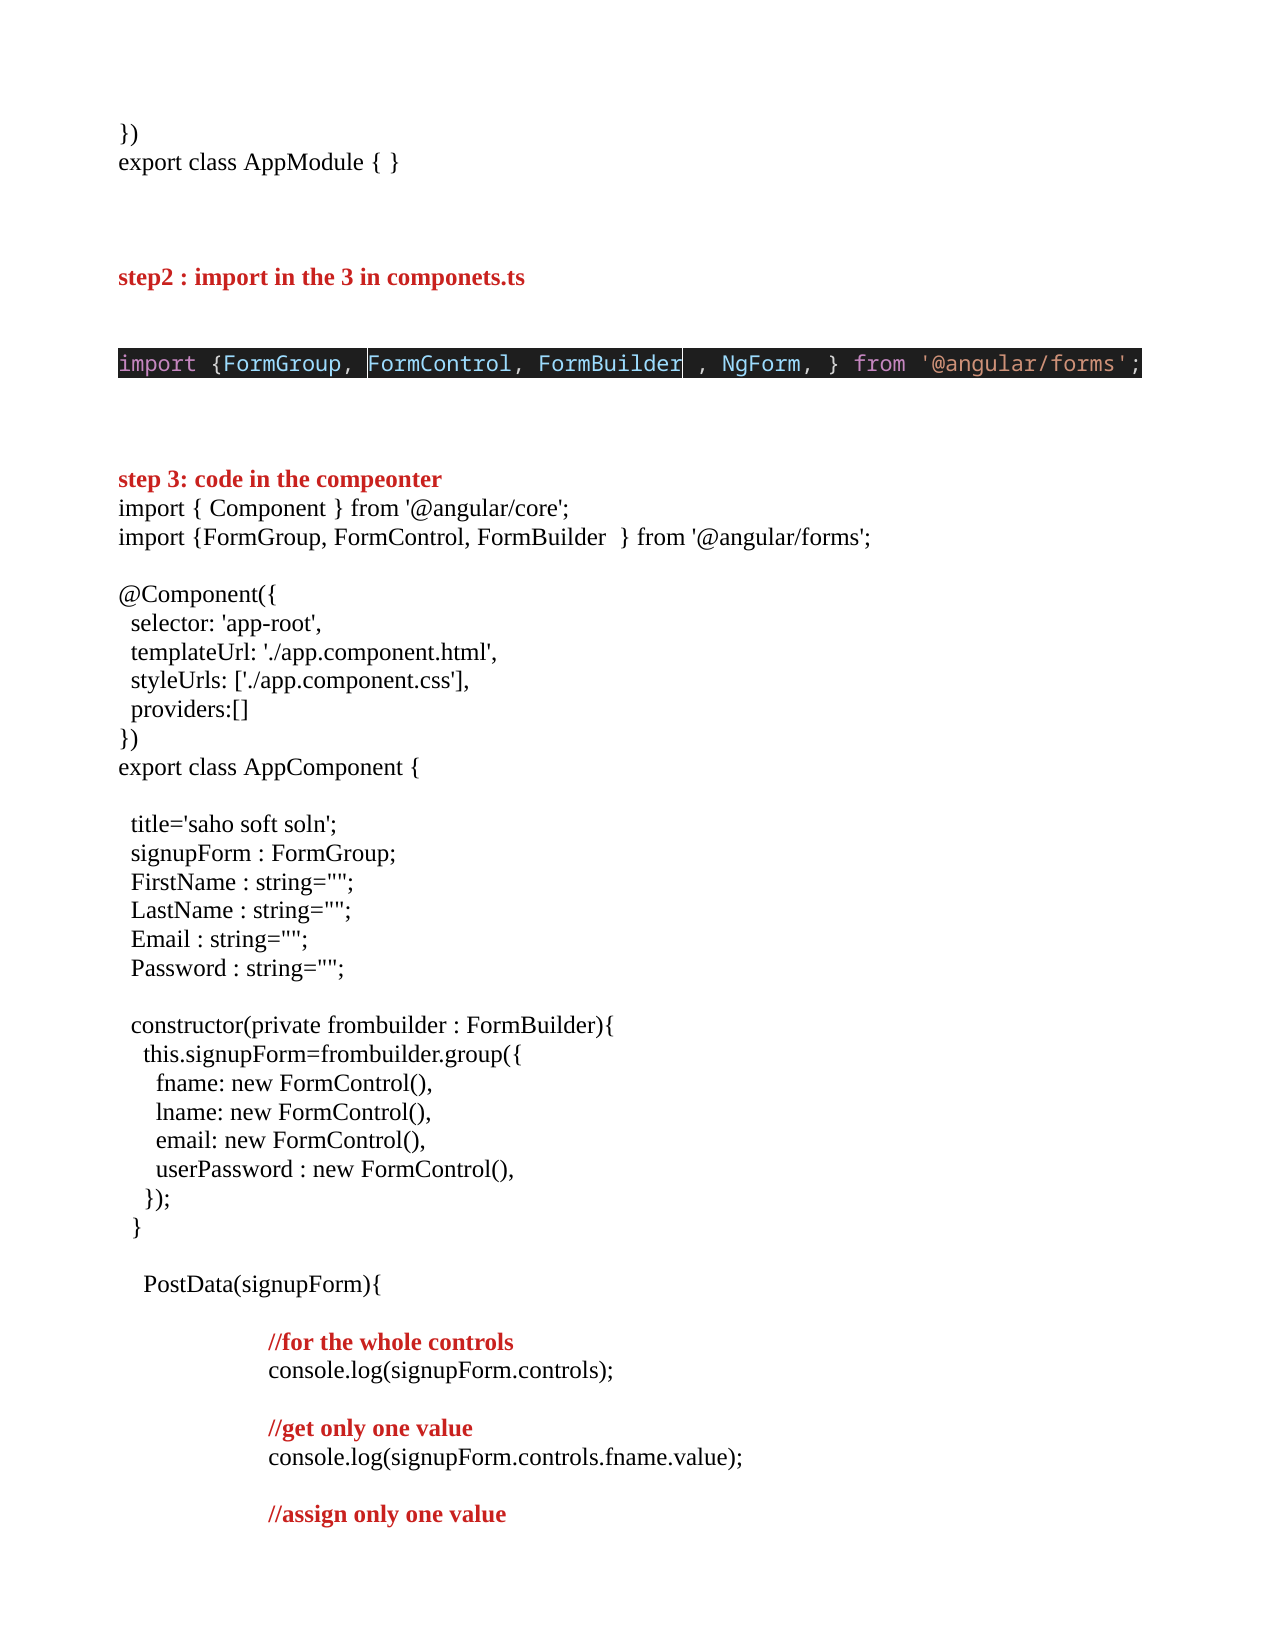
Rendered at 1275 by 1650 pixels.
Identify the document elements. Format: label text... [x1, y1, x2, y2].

text templateUrl: './app.component.html', [118, 637, 1157, 665]
text //for the whole controls [118, 1327, 1157, 1355]
text this.signupForm=frombuilder.group({ [118, 1039, 1157, 1068]
text import {FormGroup, FormControl, FormBuilder } from '@angular/forms'; [118, 522, 1157, 550]
text signupForm : FormGroup; [118, 838, 1157, 867]
text email: new FormControl(), [118, 1125, 1157, 1154]
text export class AppComponent { [118, 752, 1157, 780]
text export class AppModule { } [118, 147, 1157, 176]
text selector: 'app-root', [118, 608, 1157, 637]
text console.log(signupForm.controls); [118, 1355, 1157, 1384]
text userPassword : new FormControl(), [118, 1154, 1157, 1183]
text } [118, 1212, 1157, 1240]
text step2 : import in the 3 in componets.ts [118, 262, 1157, 291]
text Email : string=""; [118, 924, 1157, 953]
text import {FormGroup, FormControl, FormBuilder , NgForm, } from '@angular/forms'; [118, 348, 1157, 378]
text import { Component } from '@angular/core'; [118, 493, 1157, 522]
text fname: new FormControl(), [118, 1068, 1157, 1097]
text //get only one value [118, 1413, 1157, 1442]
text FirstName : string=""; [118, 867, 1157, 895]
text Password : string=""; [118, 953, 1157, 982]
text constructor(private frombuilder : FormBuilder){ [118, 1010, 1157, 1039]
text }) [118, 118, 1157, 147]
text step 3: code in the compeonter [118, 464, 1157, 493]
text providers:[] [118, 694, 1157, 723]
text console.log(signupForm.controls.fname.value); [118, 1442, 1157, 1470]
text PostData(signupForm){ [118, 1269, 1157, 1298]
text }) [118, 723, 1157, 752]
text LastName : string=""; [118, 895, 1157, 924]
text title='saho soft soln'; [118, 809, 1157, 838]
text styleUrls: ['./app.component.css'], [118, 665, 1157, 694]
text //assign only one value [118, 1499, 1157, 1528]
text }); [118, 1183, 1157, 1212]
text lname: new FormControl(), [118, 1097, 1157, 1125]
text @Component({ [118, 579, 1157, 608]
